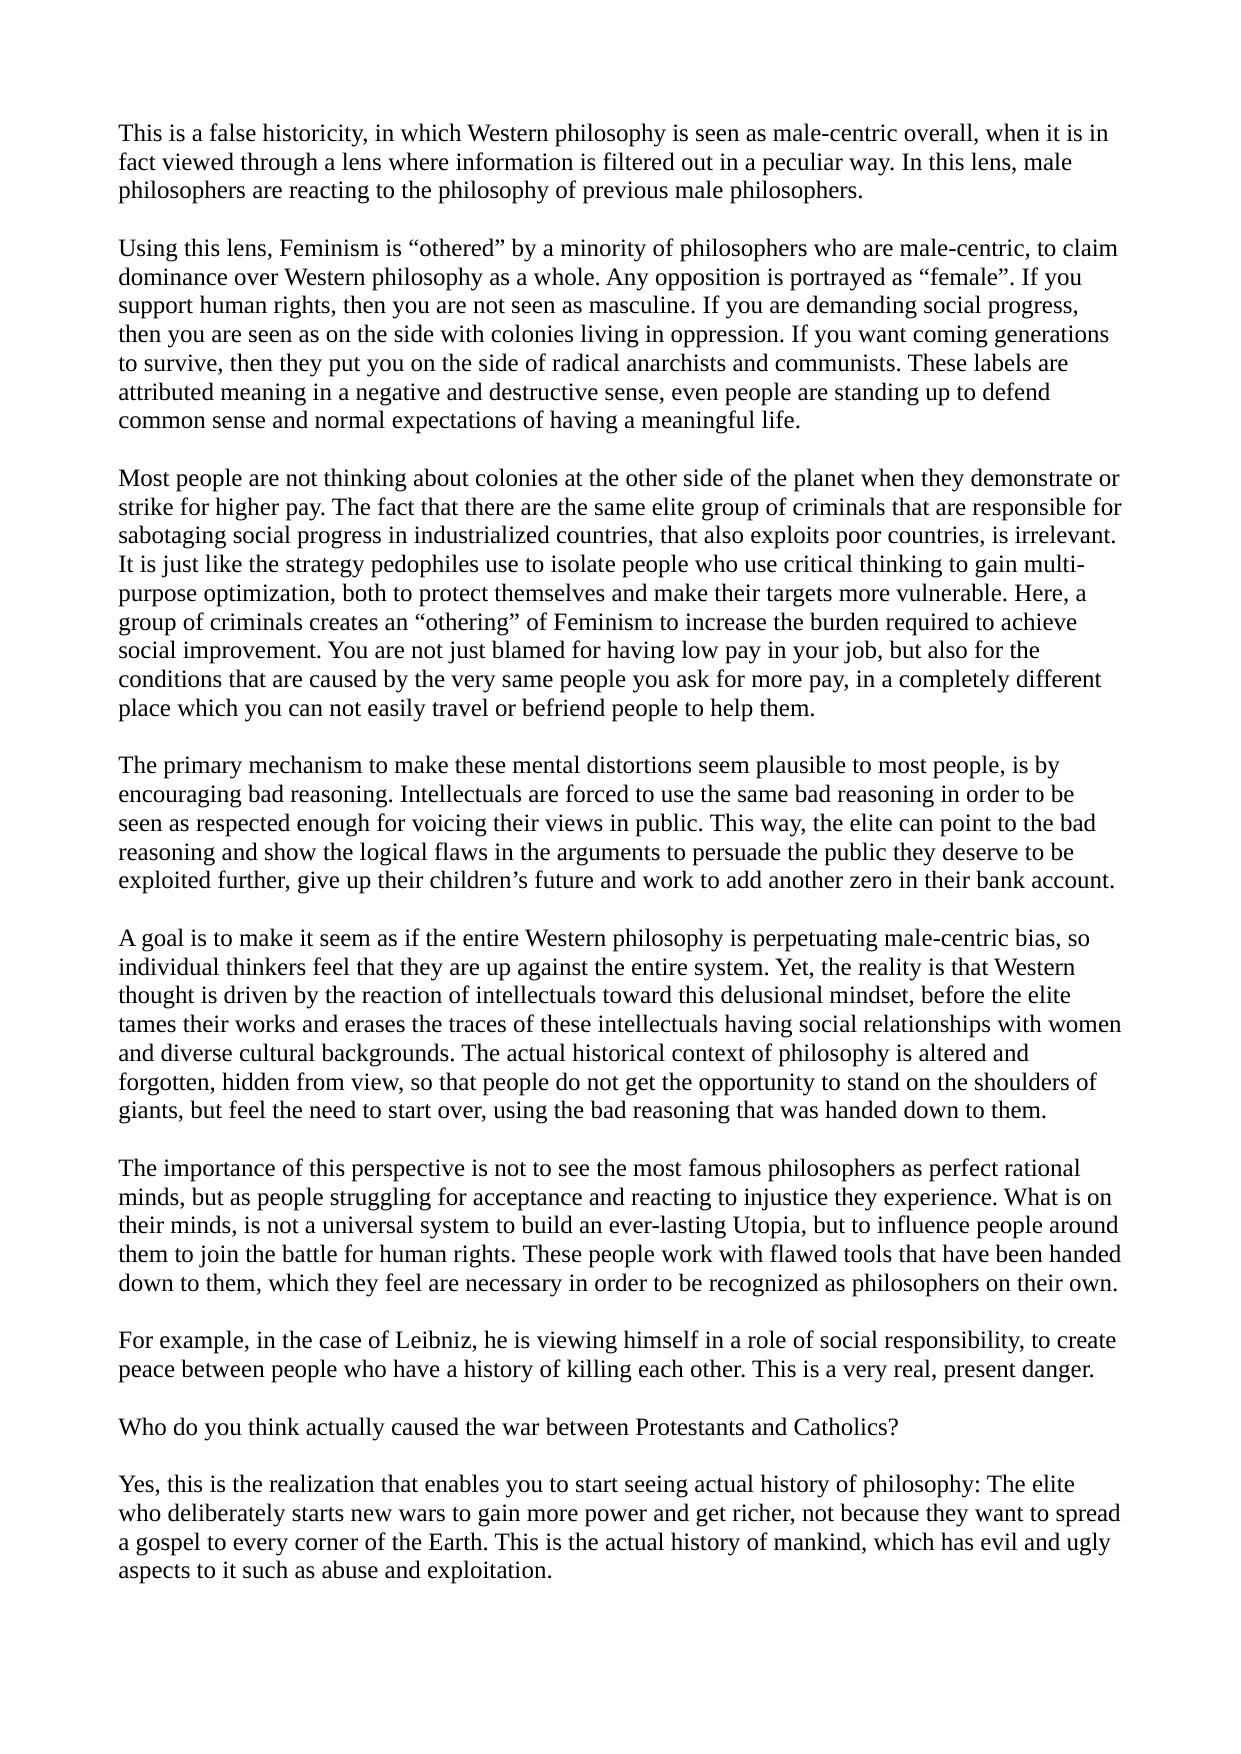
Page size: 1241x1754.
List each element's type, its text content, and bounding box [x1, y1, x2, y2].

text Yes, this is the realization that enables you to start seeing actual history of philosophy: The elite who deliberately starts new wars to gain more power and get richer, not because they want to spread a gospel to every corner of the Earth. This is the actual history of mankind, which has evil and ugly aspects to it such as abuse and exploitation. [118, 1469, 1122, 1584]
text The primary mechanism to make these mental distortions seem plausible to most people, is by encouraging bad reasoning. Intellectuals are forced to use the same bad reasoning in order to be seen as respected enough for voicing their views in public. This way, the elite can point to the bad reasoning and show the logical flaws in the arguments to persuade the public they deserve to be exploited further, give up their children’s future and work to add another zero in their bank account. [118, 751, 1122, 894]
text The importance of this perspective is not to see the most famous philosophers as perfect rational minds, but as people struggling for acceptance and reacting to injustice they experience. What is on their minds, is not a universal system to build an ever-lasting Utopia, but to influence people around them to join the battle for human rights. These people work with flawed tools that have been handed down to them, which they feel are necessary in order to be recognized as philosophers on their own. [118, 1153, 1122, 1297]
text This is a false historicity, in which Western philosophy is seen as male-centric overall, when it is in fact viewed through a lens where information is filtered out in a peculiar way. In this lens, male philosophers are reacting to the philosophy of previous male philosophers. [118, 118, 1122, 204]
text Most people are not thinking about colonies at the other side of the planet when they demonstrate or strike for higher pay. The fact that there are the same elite group of criminals that are responsible for sabotaging social progress in industrialized countries, that also exploits poor countries, is irrelevant. It is just like the strategy pedophiles use to isolate people who use critical thinking to gain multi-purpose optimization, both to protect themselves and make their targets more vulnerable. Here, a group of criminals creates an “othering” of Feminism to increase the burden required to achieve social improvement. You are not just blamed for having low pay in your job, but also for the conditions that are caused by the very same people you ask for more pay, in a completely different place which you can not easily travel or befriend people to help them. [118, 463, 1122, 722]
text A goal is to make it seem as if the entire Western philosophy is perpetuating male-centric bias, so individual thinkers feel that they are up against the entire system. Yet, the reality is that Western thought is driven by the reaction of intellectuals toward this delusional mindset, before the elite tames their works and erases the traces of these intellectuals having social relationships with women and diverse cultural backgrounds. The actual historical context of philosophy is altered and forgotten, hidden from view, so that people do not get the opportunity to stand on the shoulders of giants, but feel the need to start over, using the bad reasoning that was handed down to them. [118, 923, 1122, 1124]
text Using this lens, Feminism is “othered” by a minority of philosophers who are male-centric, to claim dominance over Western philosophy as a whole. Any opposition is portrayed as “female”. If you support human rights, then you are not seen as masculine. If you are demanding social progress, then you are seen as on the side with colonies living in oppression. If you want coming generations to survive, then they put you on the side of radical anarchists and communists. These labels are attributed meaning in a negative and destructive sense, even people are standing up to defend common sense and normal expectations of having a meaningful life. [118, 233, 1122, 434]
text Who do you think actually caused the war between Protestants and Catholics? [118, 1412, 1122, 1441]
text For example, in the case of Leibniz, he is viewing himself in a role of social responsibility, to create peace between people who have a history of killing each other. This is a very real, present danger. [118, 1326, 1122, 1383]
